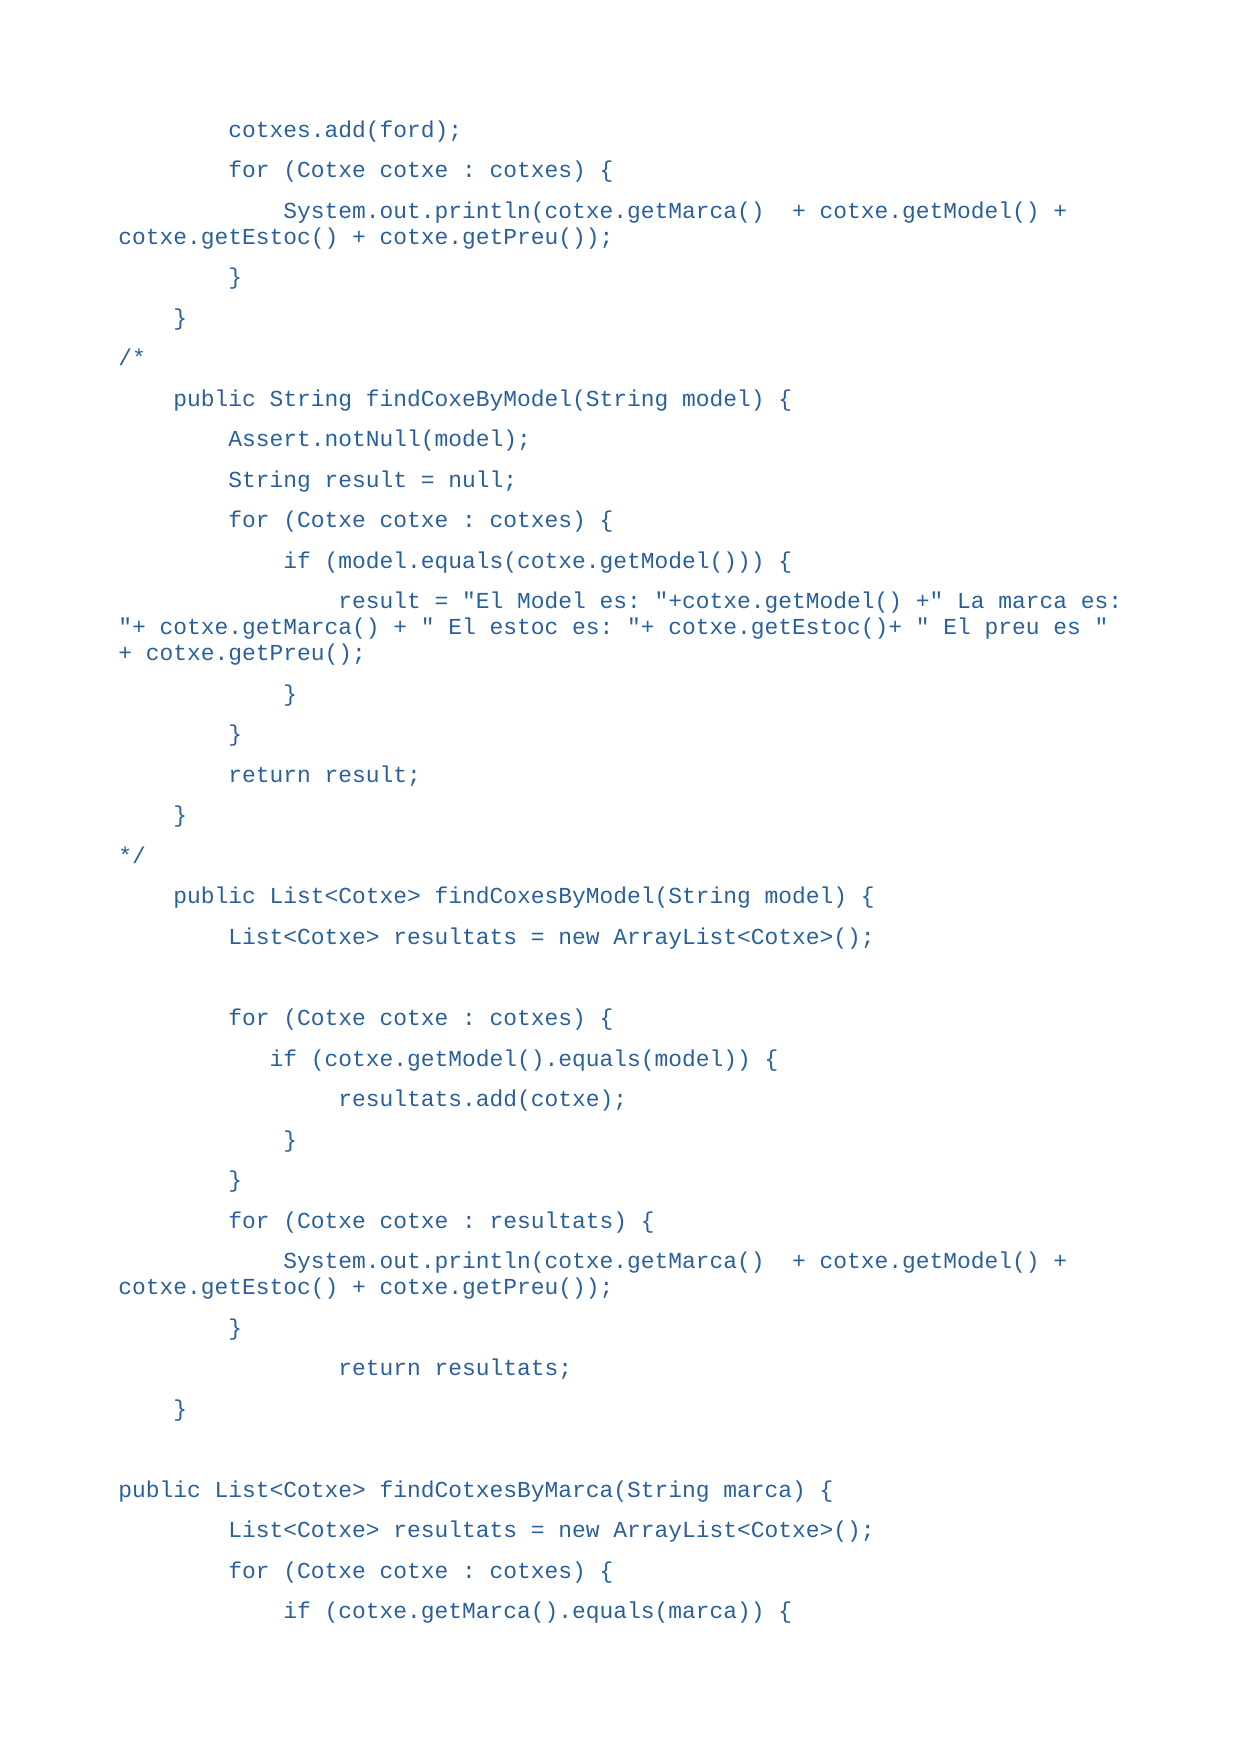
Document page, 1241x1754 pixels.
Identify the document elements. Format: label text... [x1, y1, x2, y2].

text public List<Cotxe> findCotxesByMarca(String marca) { [118, 1478, 1122, 1504]
text if (model.equals(cotxe.getModel())) { [118, 549, 1122, 575]
text */ [118, 844, 1122, 870]
text if (cotxe.getModel().equals(model)) { [118, 1047, 1122, 1073]
text } [118, 682, 1122, 708]
text cotxes.add(ford); [118, 118, 1122, 144]
text } [118, 804, 1122, 830]
text public List<Cotxe> findCoxesByModel(String model) { [118, 885, 1122, 911]
text for (Cotxe cotxe : cotxes) { [118, 509, 1122, 535]
text } [118, 1316, 1122, 1342]
text public String findCoxeByModel(String model) { [118, 387, 1122, 413]
text } [118, 266, 1122, 292]
text } [118, 1168, 1122, 1194]
text for (Cotxe cotxe : cotxes) { [118, 159, 1122, 184]
text System.out.println(cotxe.getMarca() + cotxe.getModel() + cotxe.getEstoc() + cotxe.getPreu()); [118, 199, 1122, 251]
text resultats.add(cotxe); [118, 1087, 1122, 1113]
text List<Cotxe> resultats = new ArrayList<Cotxe>(); [118, 1518, 1122, 1544]
text } [118, 1397, 1122, 1423]
text } [118, 723, 1122, 749]
text Assert.notNull(model); [118, 428, 1122, 454]
text String result = null; [118, 468, 1122, 494]
text for (Cotxe cotxe : cotxes) { [118, 1559, 1122, 1585]
text List<Cotxe> resultats = new ArrayList<Cotxe>(); [118, 925, 1122, 951]
text } [118, 1128, 1122, 1154]
text for (Cotxe cotxe : resultats) { [118, 1209, 1122, 1235]
text /* [118, 347, 1122, 373]
text for (Cotxe cotxe : cotxes) { [118, 1006, 1122, 1032]
text return result; [118, 763, 1122, 789]
text } [118, 306, 1122, 332]
text return resultats; [118, 1356, 1122, 1382]
text result = "El Model es: "+cotxe.getModel() +" La marca es: "+ cotxe.getMarca() + " El estoc es: "+ cotxe.getEstoc()+ " El preu es " + cotxe.getPreu(); [118, 590, 1122, 668]
text System.out.println(cotxe.getMarca() + cotxe.getModel() + cotxe.getEstoc() + cotxe.getPreu()); [118, 1249, 1122, 1301]
text if (cotxe.getMarca().equals(marca)) { [118, 1599, 1122, 1626]
